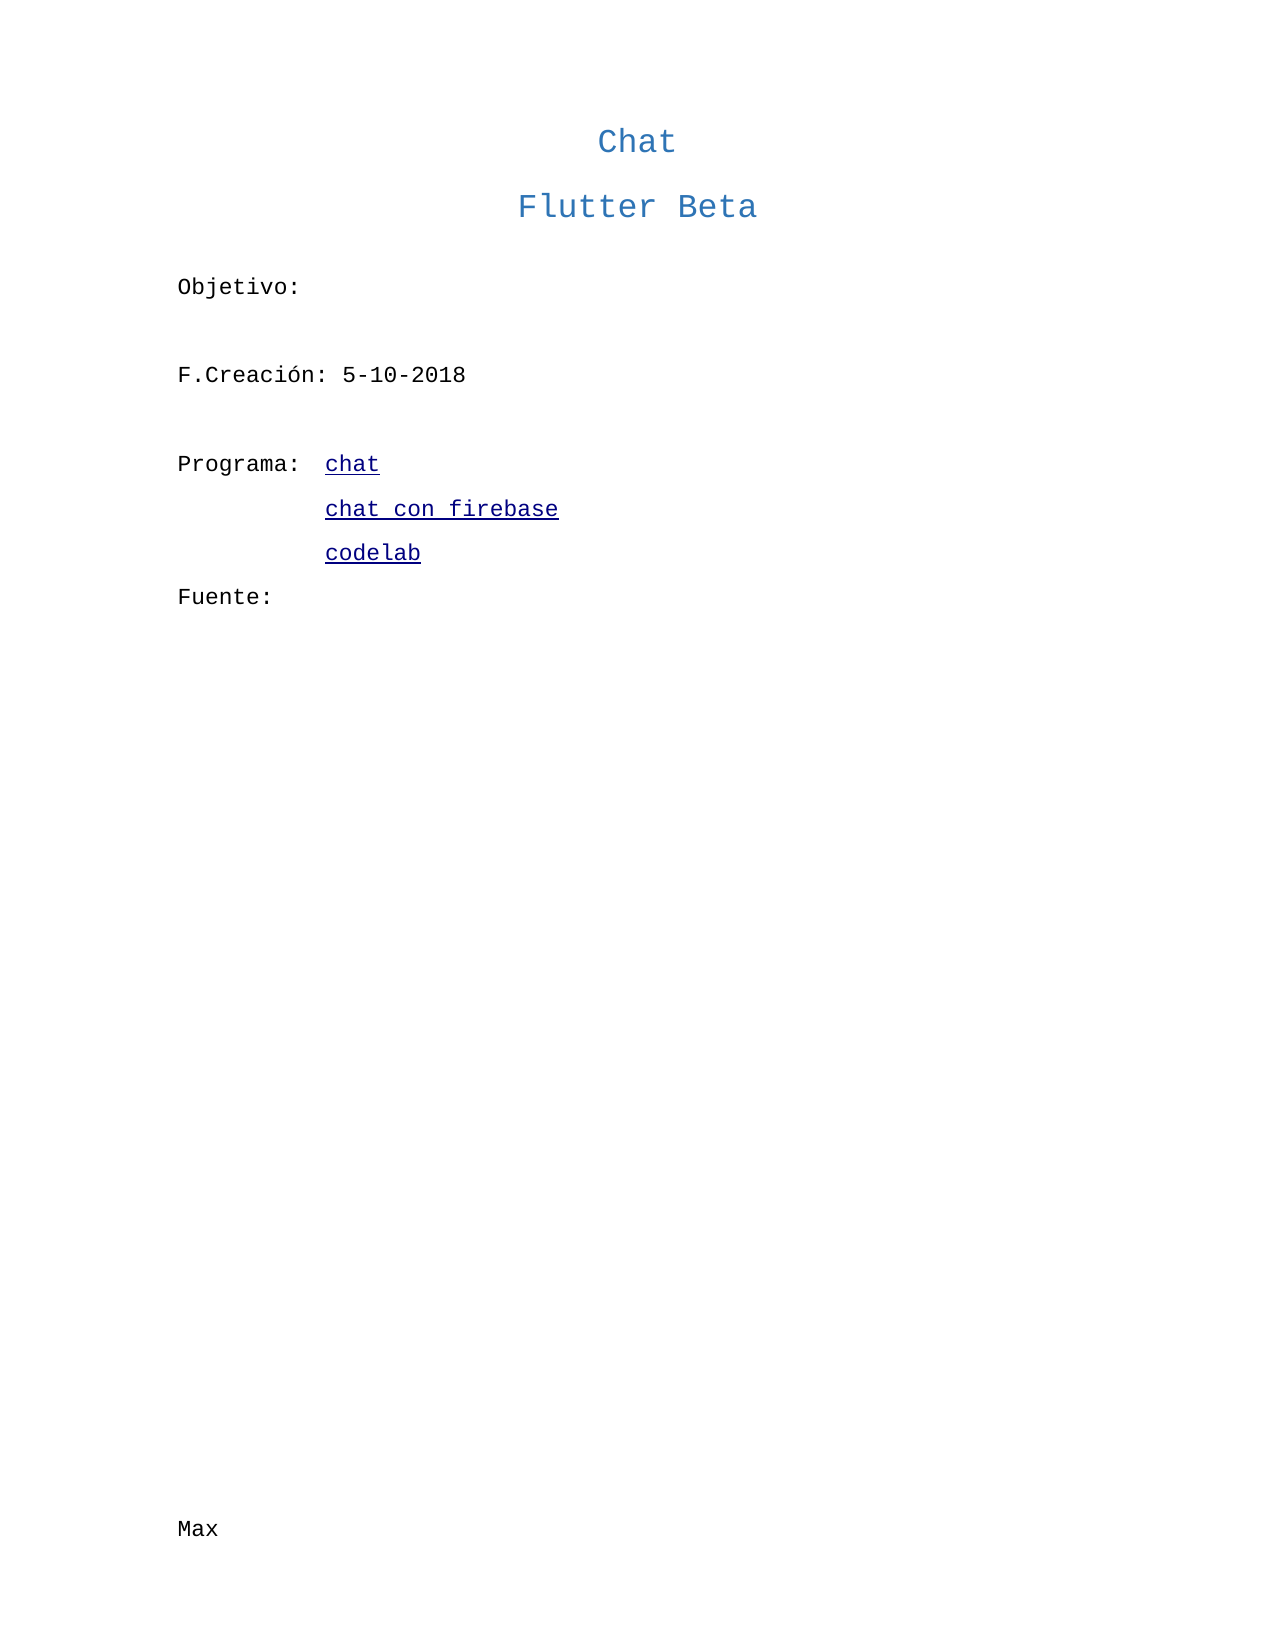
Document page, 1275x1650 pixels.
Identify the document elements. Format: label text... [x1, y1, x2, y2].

text Fuente: [177, 586, 1098, 612]
text Programa: chat [177, 452, 1098, 478]
text F.Creación: 5-10-2018 [177, 364, 1098, 390]
subtitle Chat [177, 125, 1098, 163]
subtitle Flutter Beta [177, 190, 1098, 228]
text Max [177, 1517, 1098, 1543]
text codelab [177, 541, 1098, 567]
text chat con firebase [177, 497, 1098, 523]
text Objetivo: [177, 275, 1098, 301]
